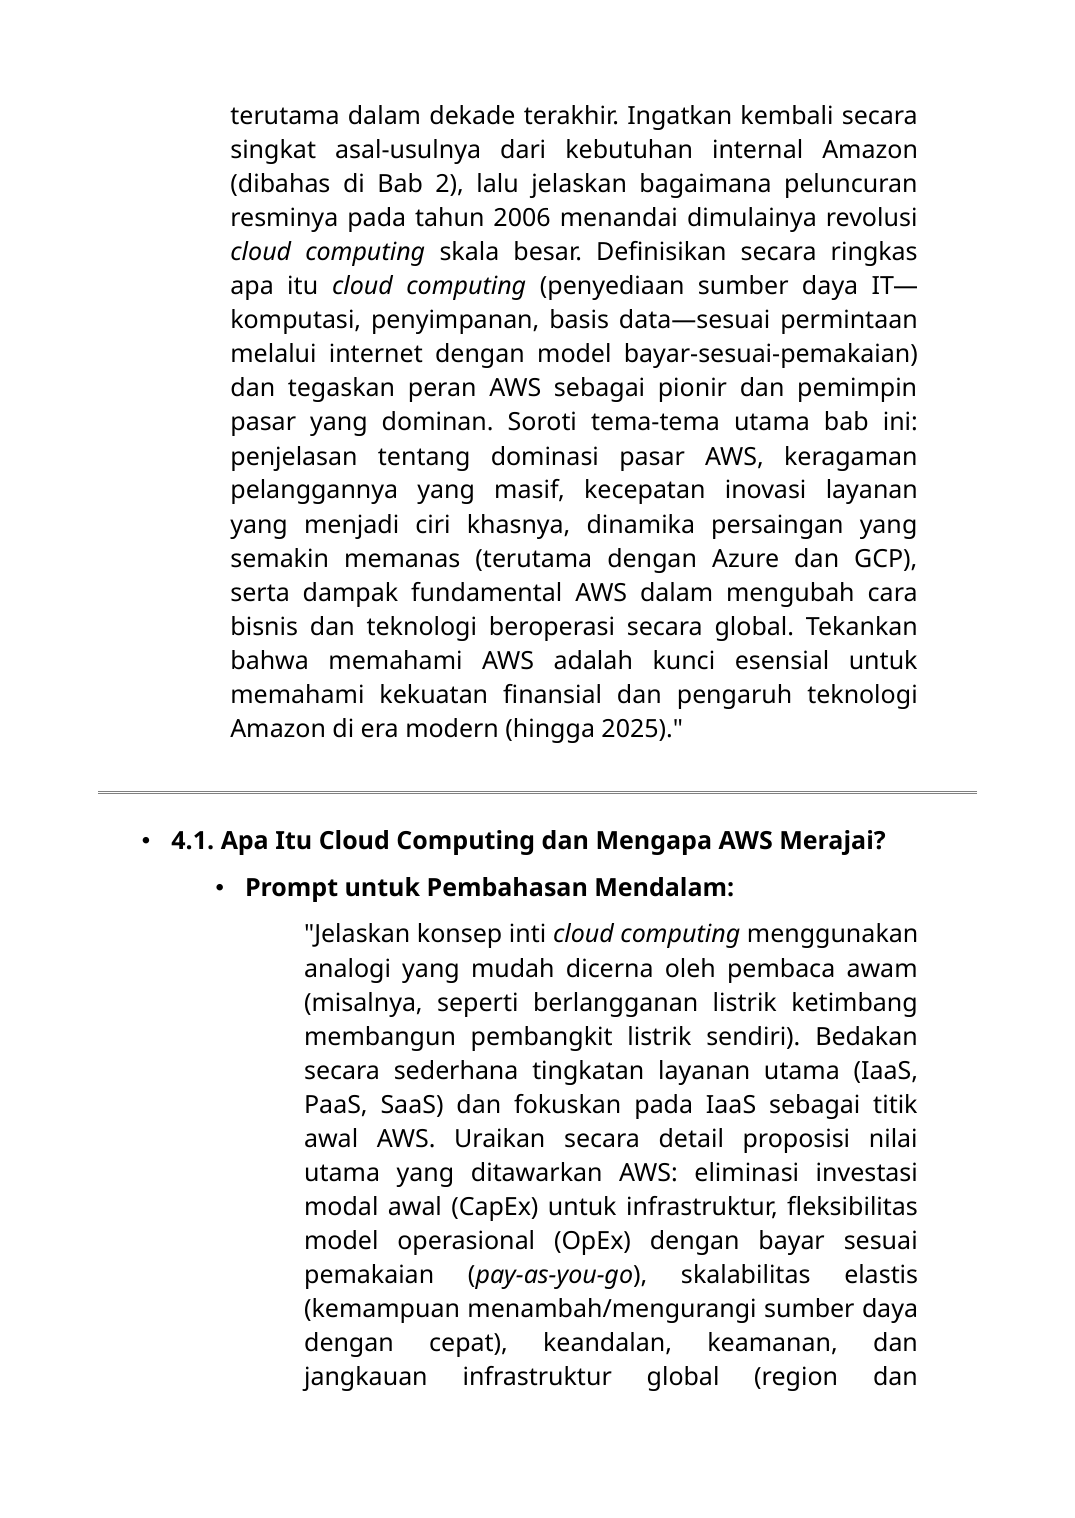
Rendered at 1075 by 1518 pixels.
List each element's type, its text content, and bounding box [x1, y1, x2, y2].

list "Jelaskan konsep inti cloud computing menggunakan analogi yang mudah dicerna oleh pembaca awam (misalnya, seperti berlangganan listrik ketimbang membangun pembangkit listrik sendiri). Bedakan secara sederhana tingkatan layanan utama (IaaS, PaaS, SaaS) dan fokuskan pada IaaS sebagai titik awal AWS. Uraikan secara detail proposisi nilai utama yang ditawarkan AWS: eliminasi investasi modal awal (CapEx) untuk infrastruktur, fleksibilitas model operasional (OpEx) dengan bayar sesuai pemakaian (pay-as-you-go), skalabilitas elastis (kemampuan menambah/mengurangi sumber daya dengan cepat), keandalan, keamanan, dan jangkauan infrastruktur global (region dan [274, 916, 918, 1393]
list Prompt untuk Pembahasan Mendalam: [215, 869, 977, 904]
list terutama dalam dekade terakhir. Ingatkan kembali secara singkat asal-usulnya dari kebutuhan internal Amazon (dibahas di Bab 2), lalu jelaskan bagaimana peluncuran resminya pada tahun 2006 menandai dimulainya revolusi cloud computing skala besar. Definisikan secara ringkas apa itu cloud computing (penyediaan sumber daya IT—komputasi, penyimpanan, basis data—sesuai permintaan melalui internet dengan model bayar-sesuai-pemakaian) dan tegaskan peran AWS sebagai pionir dan pemimpin pasar yang dominan. Soroti tema-tema utama bab ini: penjelasan tentang dominasi pasar AWS, keragaman pelanggannya yang masif, kecepatan inovasi layanan yang menjadi ciri khasnya, dinamika persaingan yang semakin memanas (terutama dengan Azure dan GCP), serta dampak fundamental AWS dalam mengubah cara bisnis dan teknologi beroperasi secara global. Tekankan bahwa memahami AWS adalah kunci esensial untuk memahami kekuatan finansial dan pengaruh teknologi Amazon di era modern (hingga 2025)." [201, 97, 918, 745]
list 4.1. Apa Itu Cloud Computing dan Mengapa AWS Merajai? [142, 823, 977, 857]
